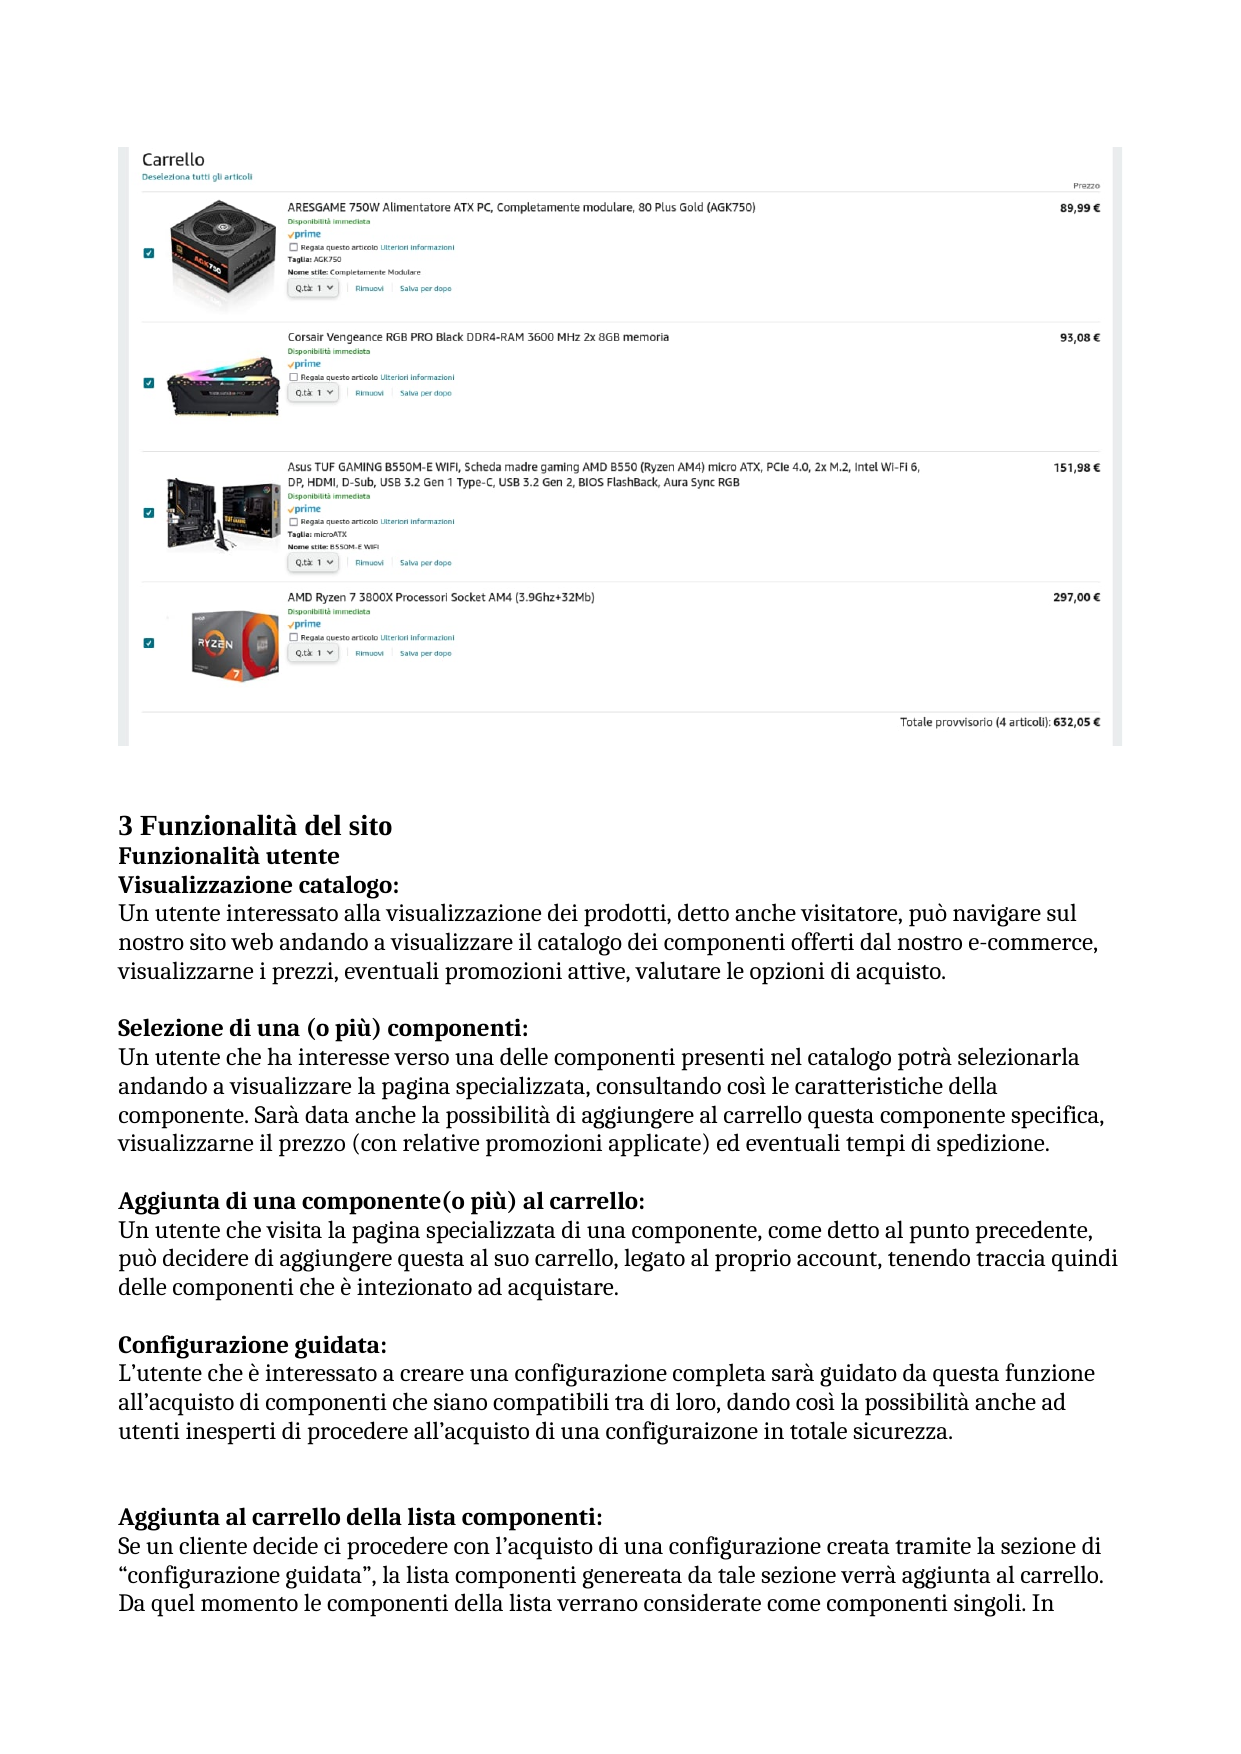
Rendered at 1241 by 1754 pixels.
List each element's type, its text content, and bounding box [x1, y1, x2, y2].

text Selezione di una (o più) componenti: [118, 1014, 1122, 1043]
text Funzionalità utente [118, 842, 1122, 871]
text Aggiunta di una componente(o più) al carrello: [118, 1187, 1122, 1216]
text Se un cliente decide ci procedere con l’acquisto di una configurazione creata tramite la sezione di “configurazione guidata”, la lista componenti genereata da tale sezione verrà aggiunta al carrello. Da quel momento le componenti della lista verrano considerate come componenti singoli. In [118, 1532, 1122, 1618]
text Aggiunta al carrello della lista componenti: [118, 1503, 1122, 1532]
text Un utente che ha interesse verso una delle componenti presenti nel catalogo potrà selezionarla andando a visualizzare la pagina specializzata, consultando così le caratteristiche della componente. Sarà data anche la possibilità di aggiungere al carrello questa componente specifica, visualizzarne il prezzo (con relative promozioni applicate) ed eventuali tempi di spedizione. [118, 1043, 1122, 1158]
subtitle 3 Funzionalità del sito [118, 808, 1122, 842]
text Configurazione guidata: [118, 1331, 1122, 1359]
text Un utente interessato alla visualizzazione dei prodotti, detto anche visitatore, può navigare sul nostro sito web andando a visualizzare il catalogo dei componenti offerti dal nostro e-commerce, visualizzarne i prezzi, eventuali promozioni attive, valutare le opzioni di acquisto. [118, 899, 1122, 986]
text Visualizzazione catalogo: [118, 871, 1122, 899]
picture [118, 147, 1123, 746]
text Un utente che visita la pagina specializzata di una componente, come detto al punto precedente, può decidere di aggiungere questa al suo carrello, legato al proprio account, tenendo traccia quindi delle componenti che è intezionato ad acquistare. [118, 1216, 1122, 1302]
text L’utente che è interessato a creare una configurazione completa sarà guidato da questa funzione all’acquisto di componenti che siano compatibili tra di loro, dando così la possibilità anche ad utenti inesperti di procedere all’acquisto di una configuraizone in totale sicurezza. [118, 1359, 1122, 1446]
